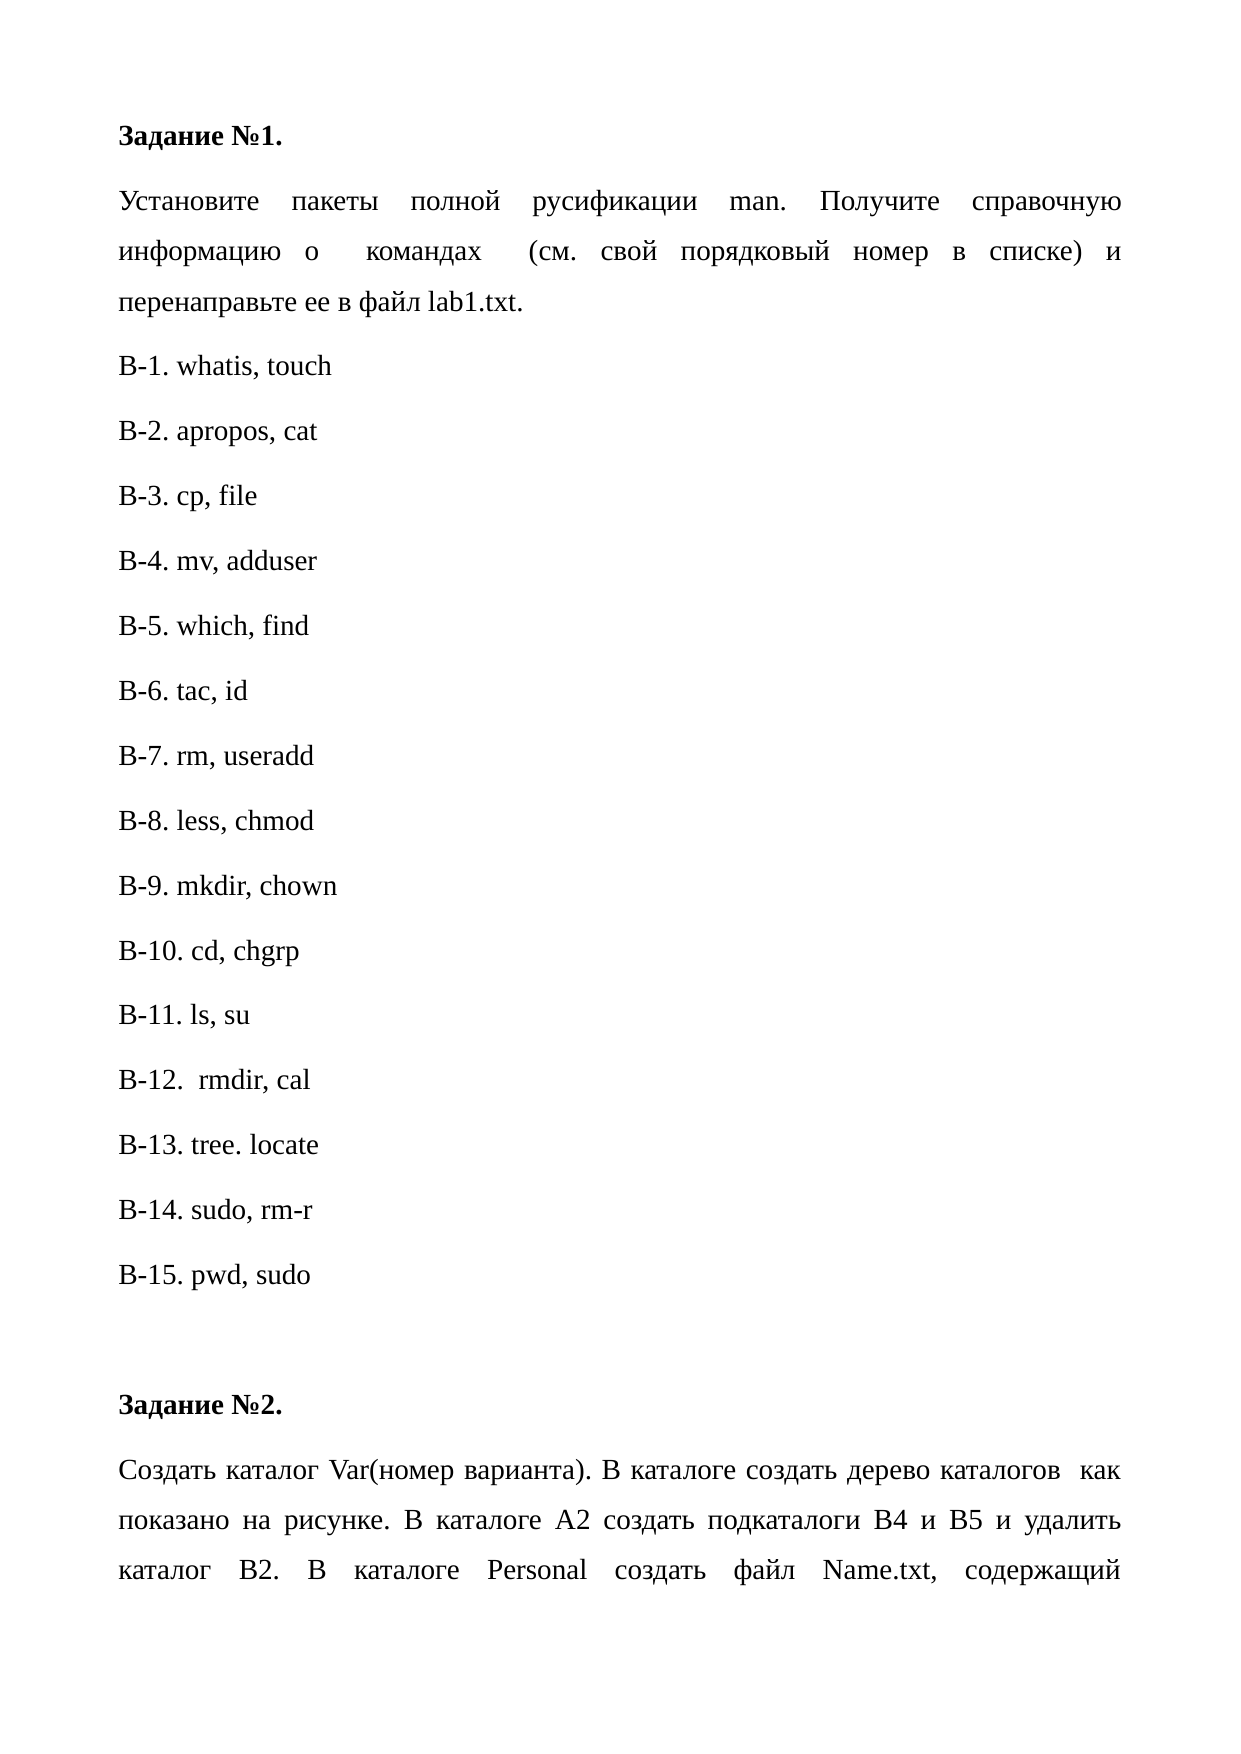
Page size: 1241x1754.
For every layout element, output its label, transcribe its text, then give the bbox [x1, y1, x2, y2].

text В-12. rmdir, cal [118, 1062, 1122, 1096]
text В-5. which, find [118, 608, 1122, 642]
text Задание №2. [118, 1387, 1122, 1420]
text В-1. whatis, touch [118, 348, 1122, 382]
text В-11. ls, su [118, 997, 1122, 1031]
text В-7. rm, useradd [118, 738, 1122, 771]
text Установите пакеты полной русификации man. Получите справочную информацию о командах (см. свой порядковый номер в списке) и перенаправьте ее в файл lab1.txt. [118, 183, 1122, 317]
text Задание №1. [118, 118, 1122, 152]
text В-14. sudo, rm-r [118, 1192, 1122, 1226]
text В-2. apropos, cat [118, 413, 1122, 447]
text В-6. tac, id [118, 673, 1122, 707]
text В-13. tree. locate [118, 1127, 1122, 1161]
text Создать каталог Var(номер варианта). В каталоге создать дерево каталогов как показано на рисунке. В каталоге А2 создать подкаталоги В4 и В5 и удалить каталог В2. В каталоге Personal создать файл Name.txt, содержащий [118, 1452, 1122, 1586]
text В-9. mkdir, chown [118, 868, 1122, 901]
text В-8. less, chmod [118, 803, 1122, 836]
text В-10. cd, chgrp [118, 933, 1122, 966]
text В-3. cp, file [118, 478, 1122, 512]
text В-4. mv, adduser [118, 543, 1122, 577]
text В-15. pwd, sudo [118, 1257, 1122, 1291]
